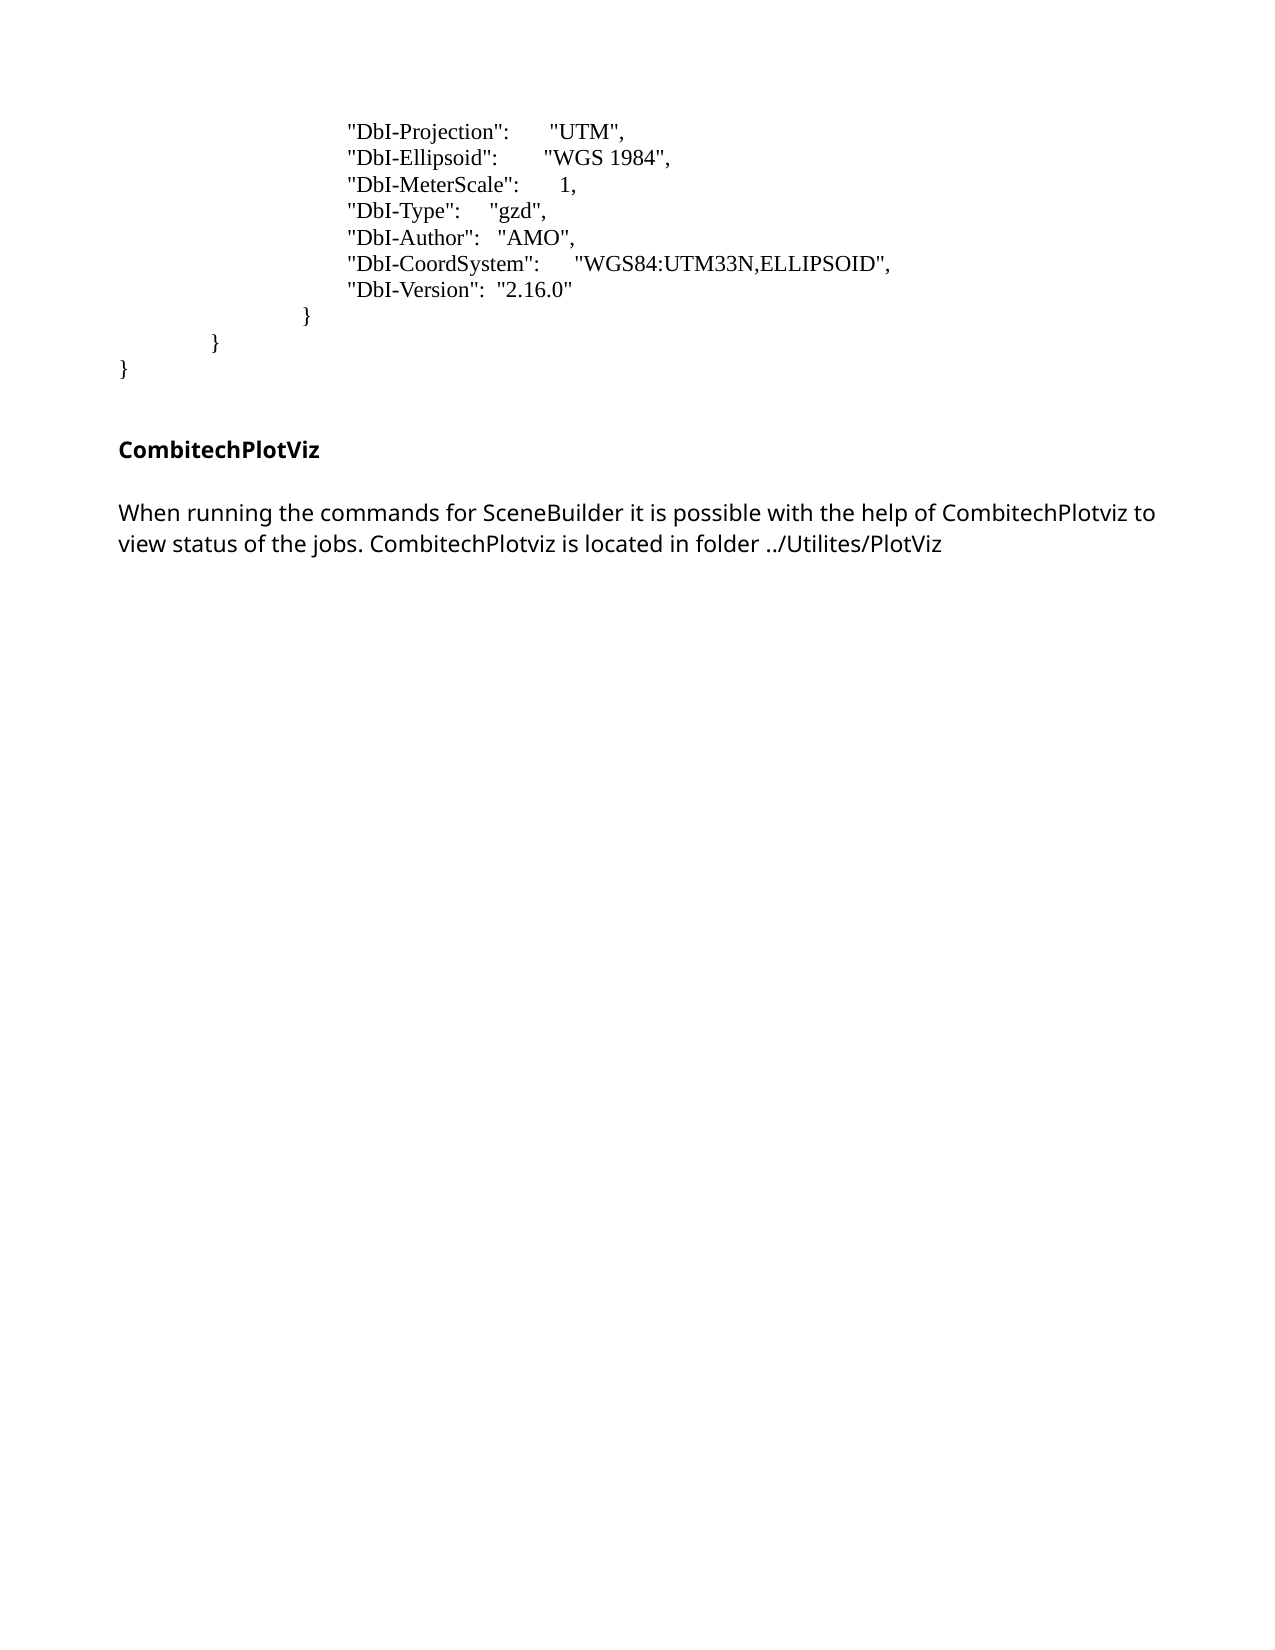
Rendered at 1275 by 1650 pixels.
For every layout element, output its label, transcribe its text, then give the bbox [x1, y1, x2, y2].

text When running the commands for SceneBuilder it is possible with the help of CombitechPlotviz to view status of the jobs. CombitechPlotviz is located in folder ../Utilites/PlotViz [118, 497, 1157, 559]
text "DbI-Version": "2.16.0" [118, 276, 1157, 303]
text "DbI-Projection": "UTM", [118, 118, 1157, 144]
text "DbI-Author": "AMO", [118, 223, 1157, 250]
text CombitechPlotViz [118, 434, 1157, 466]
text "DbI-MeterScale": 1, [118, 171, 1157, 197]
text } [118, 329, 1157, 355]
text "DbI-CoordSystem": "WGS84:UTM33N,ELLIPSOID", [118, 250, 1157, 276]
text } [118, 303, 1157, 329]
text "DbI-Type": "gzd", [118, 197, 1157, 223]
text } [118, 355, 1157, 382]
text "DbI-Ellipsoid": "WGS 1984", [118, 144, 1157, 171]
